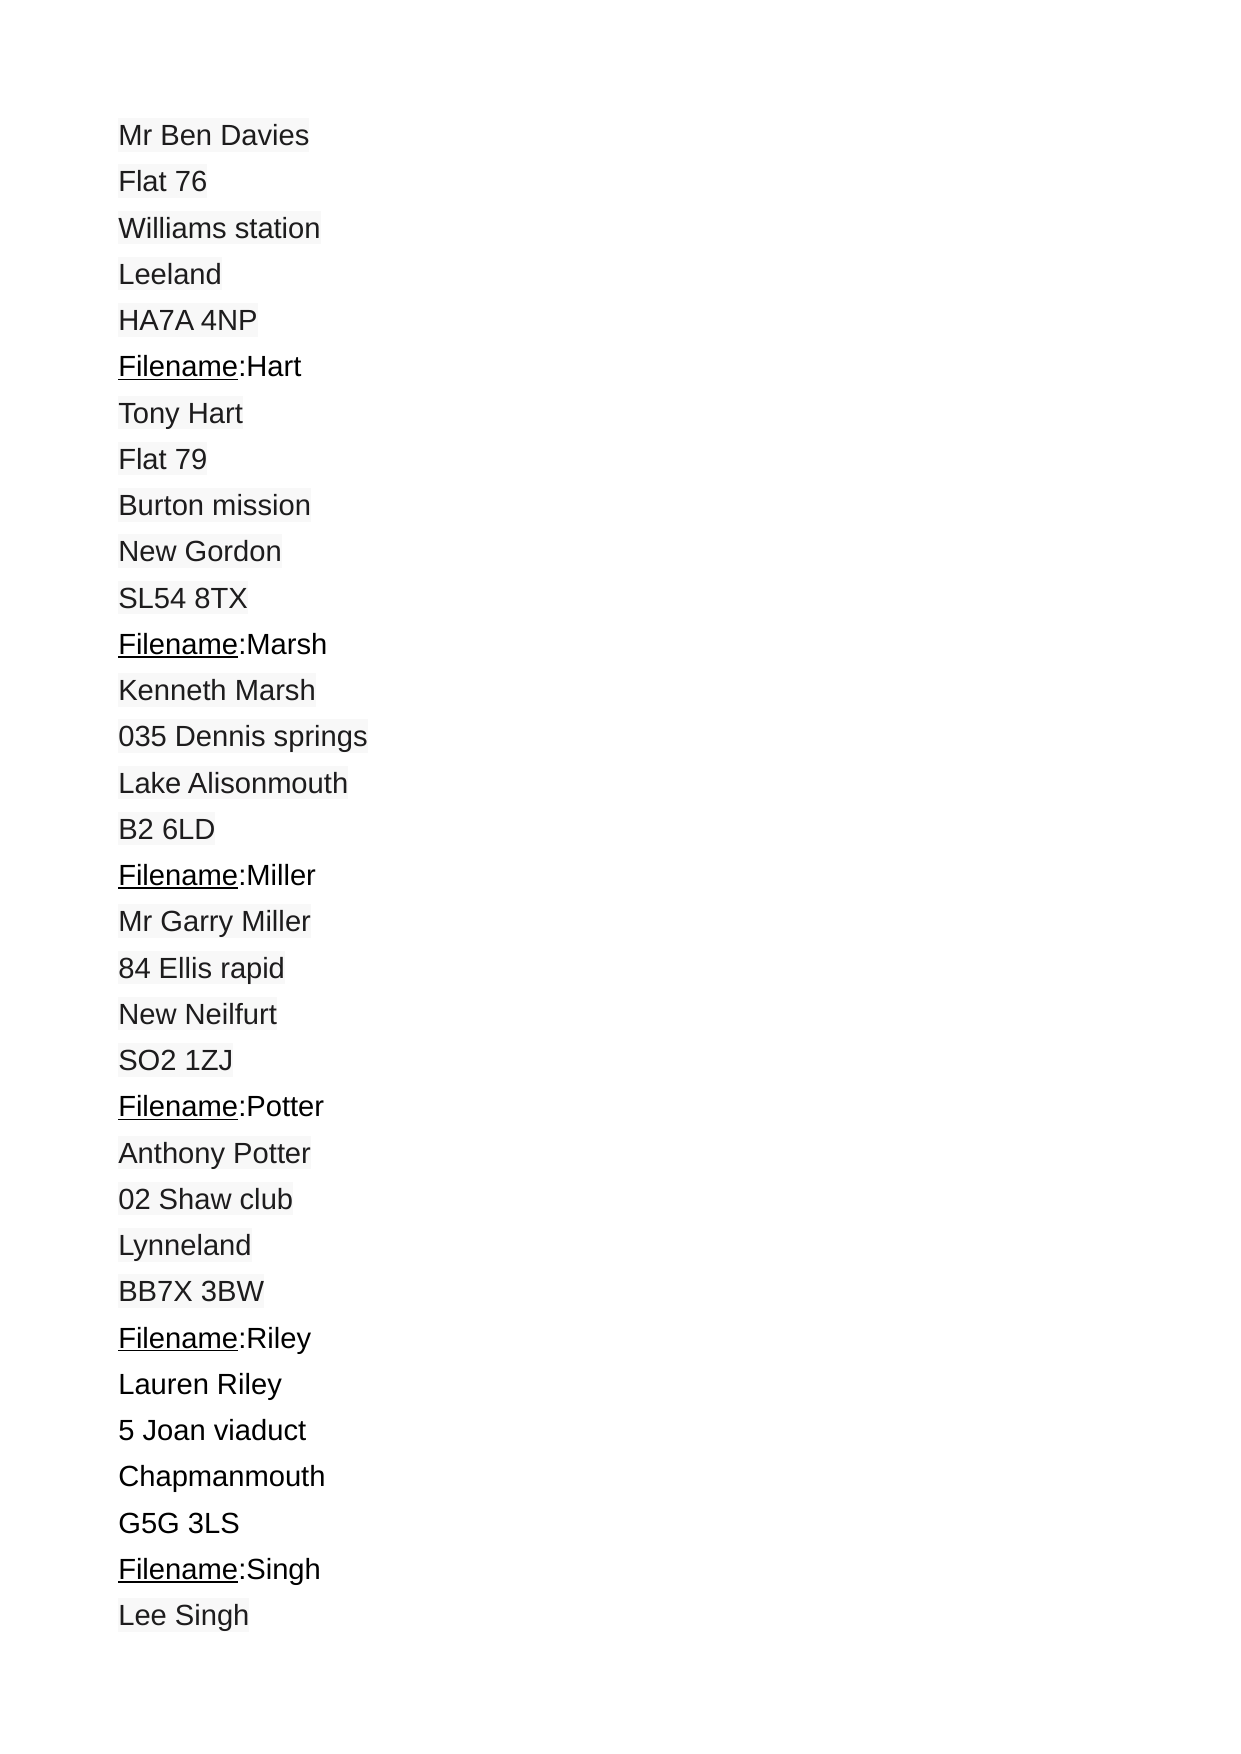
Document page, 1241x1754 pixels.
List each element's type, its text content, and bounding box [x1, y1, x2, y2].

text Filename:Singh [118, 1552, 1122, 1585]
text Filename:Miller [118, 858, 1122, 892]
text Williams station [118, 211, 1122, 244]
text B2 6LD [118, 812, 1122, 845]
text Mr Ben Davies [118, 118, 1122, 152]
text Lee Singh [118, 1598, 1122, 1632]
text HA7A 4NP [118, 303, 1122, 337]
text G5G 3LS [118, 1506, 1122, 1539]
text Chapmanmouth [118, 1459, 1122, 1493]
text Tony Hart [118, 396, 1122, 429]
text Burton mission [118, 488, 1122, 522]
text 5 Joan viaduct [118, 1413, 1122, 1447]
text Anthony Potter [118, 1136, 1122, 1169]
text Filename:Riley [118, 1321, 1122, 1354]
text 035 Dennis springs [118, 719, 1122, 753]
text Leeland [118, 257, 1122, 290]
text Lynneland [118, 1228, 1122, 1262]
text Flat 76 [118, 164, 1122, 198]
text 02 Shaw club [118, 1182, 1122, 1215]
text BB7X 3BW [118, 1274, 1122, 1308]
text 84 Ellis rapid [118, 951, 1122, 984]
text New Gordon [118, 534, 1122, 568]
text Lauren Riley [118, 1367, 1122, 1400]
text Lake Alisonmouth [118, 766, 1122, 799]
text New Neilfurt [118, 997, 1122, 1030]
text Filename:Potter [118, 1089, 1122, 1123]
text Mr Garry Miller [118, 904, 1122, 938]
text SL54 8TX [118, 581, 1122, 614]
text Flat 79 [118, 442, 1122, 475]
text Filename:Marsh [118, 627, 1122, 660]
text SO2 1ZJ [118, 1043, 1122, 1077]
text Filename:Hart [118, 349, 1122, 383]
text Kenneth Marsh [118, 673, 1122, 707]
